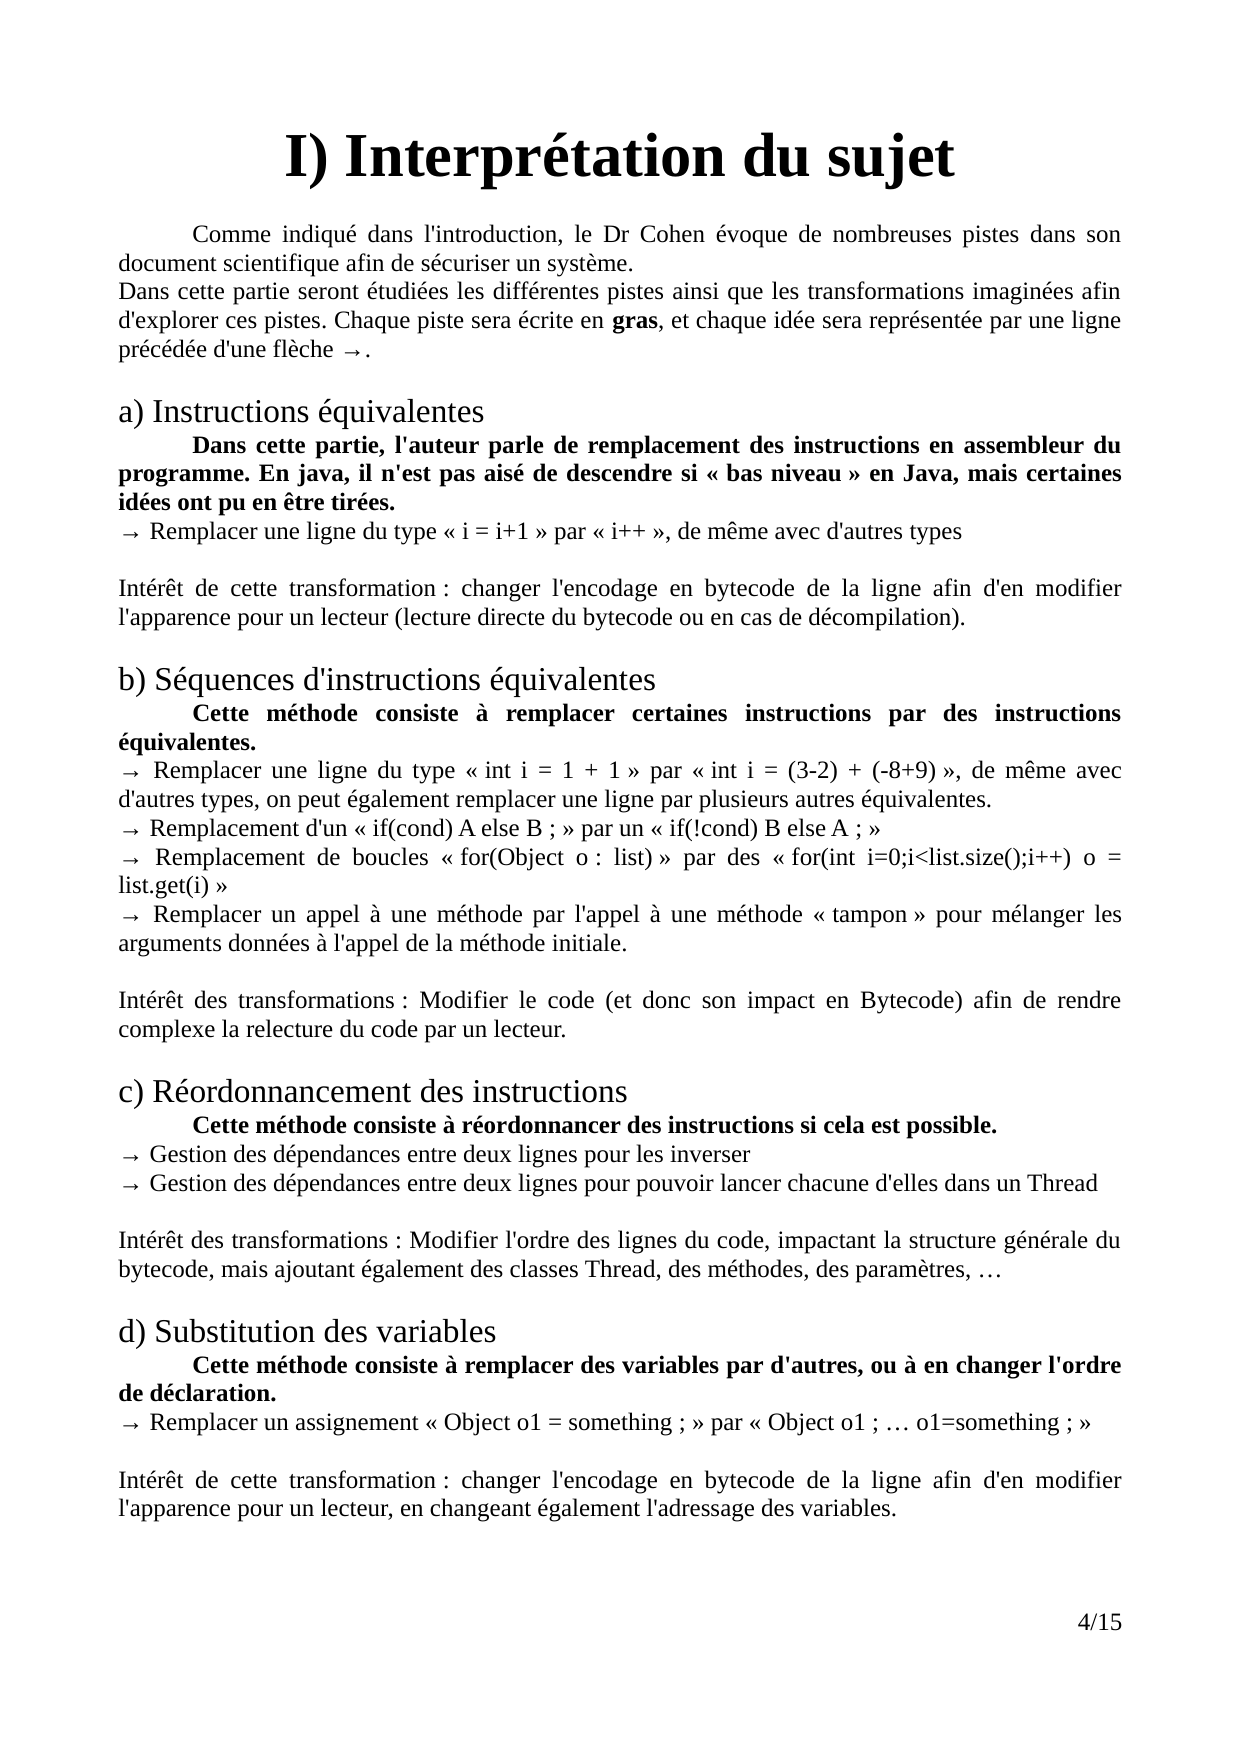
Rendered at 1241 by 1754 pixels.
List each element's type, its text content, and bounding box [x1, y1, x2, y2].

text → Remplacer une ligne du type « i = i+1 » par « i++ », de même avec d'autres types [118, 516, 1122, 545]
text → Remplacer un appel à une méthode par l'appel à une méthode « tampon » pour mélanger les arguments données à l'appel de la méthode initiale. [118, 899, 1122, 957]
text c) Réordonnancement des instructions [118, 1072, 1122, 1110]
text Dans cette partie, l'auteur parle de remplacement des instructions en assembleur du programme. En java, il n'est pas aisé de descendre si « bas niveau » en Java, mais certaines idées ont pu en être tirées. [118, 430, 1122, 516]
text d) Substitution des variables [118, 1311, 1122, 1350]
text b) Séquences d'instructions équivalentes [118, 660, 1122, 698]
text I) Interprétation du sujet [118, 118, 1122, 190]
text Dans cette partie seront étudiées les différentes pistes ainsi que les transformations imaginées afin d'explorer ces pistes. Chaque piste sera écrite en gras, et chaque idée sera représentée par une ligne précédée d'une flèche →. [118, 276, 1122, 363]
text Intérêt de cette transformation : changer l'encodage en bytecode de la ligne afin d'en modifier l'apparence pour un lecteur (lecture directe du bytecode ou en cas de décompilation). [118, 573, 1122, 631]
text Comme indiqué dans l'introduction, le Dr Cohen évoque de nombreuses pistes dans son document scientifique afin de sécuriser un système. [118, 219, 1122, 276]
text Intérêt des transformations : Modifier le code (et donc son impact en Bytecode) afin de rendre complexe la relecture du code par un lecteur. [118, 986, 1122, 1043]
text → Remplacer une ligne du type « int i = 1 + 1 » par « int i = (3-2) + (-8+9) », de même avec d'autres types, on peut également remplacer une ligne par plusieurs autres équivalentes. [118, 756, 1122, 813]
text → Gestion des dépendances entre deux lignes pour pouvoir lancer chacune d'elles dans un Thread [118, 1168, 1122, 1196]
text Intérêt des transformations : Modifier l'ordre des lignes du code, impactant la structure générale du bytecode, mais ajoutant également des classes Thread, des méthodes, des paramètres, … [118, 1225, 1122, 1283]
text → Remplacer un assignement « Object o1 = something ; » par « Object o1 ; … o1=something ; » [118, 1407, 1122, 1436]
text a) Instructions équivalentes [118, 391, 1122, 430]
text → Remplacement de boucles « for(Object o : list) » par des « for(int i=0;i<list.size();i++) o = list.get(i) » [118, 842, 1122, 899]
text → Remplacement d'un « if(cond) A else B ; » par un « if(!cond) B else A ; » [118, 813, 1122, 842]
text Cette méthode consiste à réordonnancer des instructions si cela est possible. [118, 1110, 1122, 1139]
text Intérêt de cette transformation : changer l'encodage en bytecode de la ligne afin d'en modifier l'apparence pour un lecteur, en changeant également l'adressage des variables. [118, 1465, 1122, 1522]
text Cette méthode consiste à remplacer certaines instructions par des instructions équivalentes. [118, 698, 1122, 756]
text → Gestion des dépendances entre deux lignes pour les inverser [118, 1139, 1122, 1168]
text Cette méthode consiste à remplacer des variables par d'autres, ou à en changer l'ordre de déclaration. [118, 1350, 1122, 1407]
